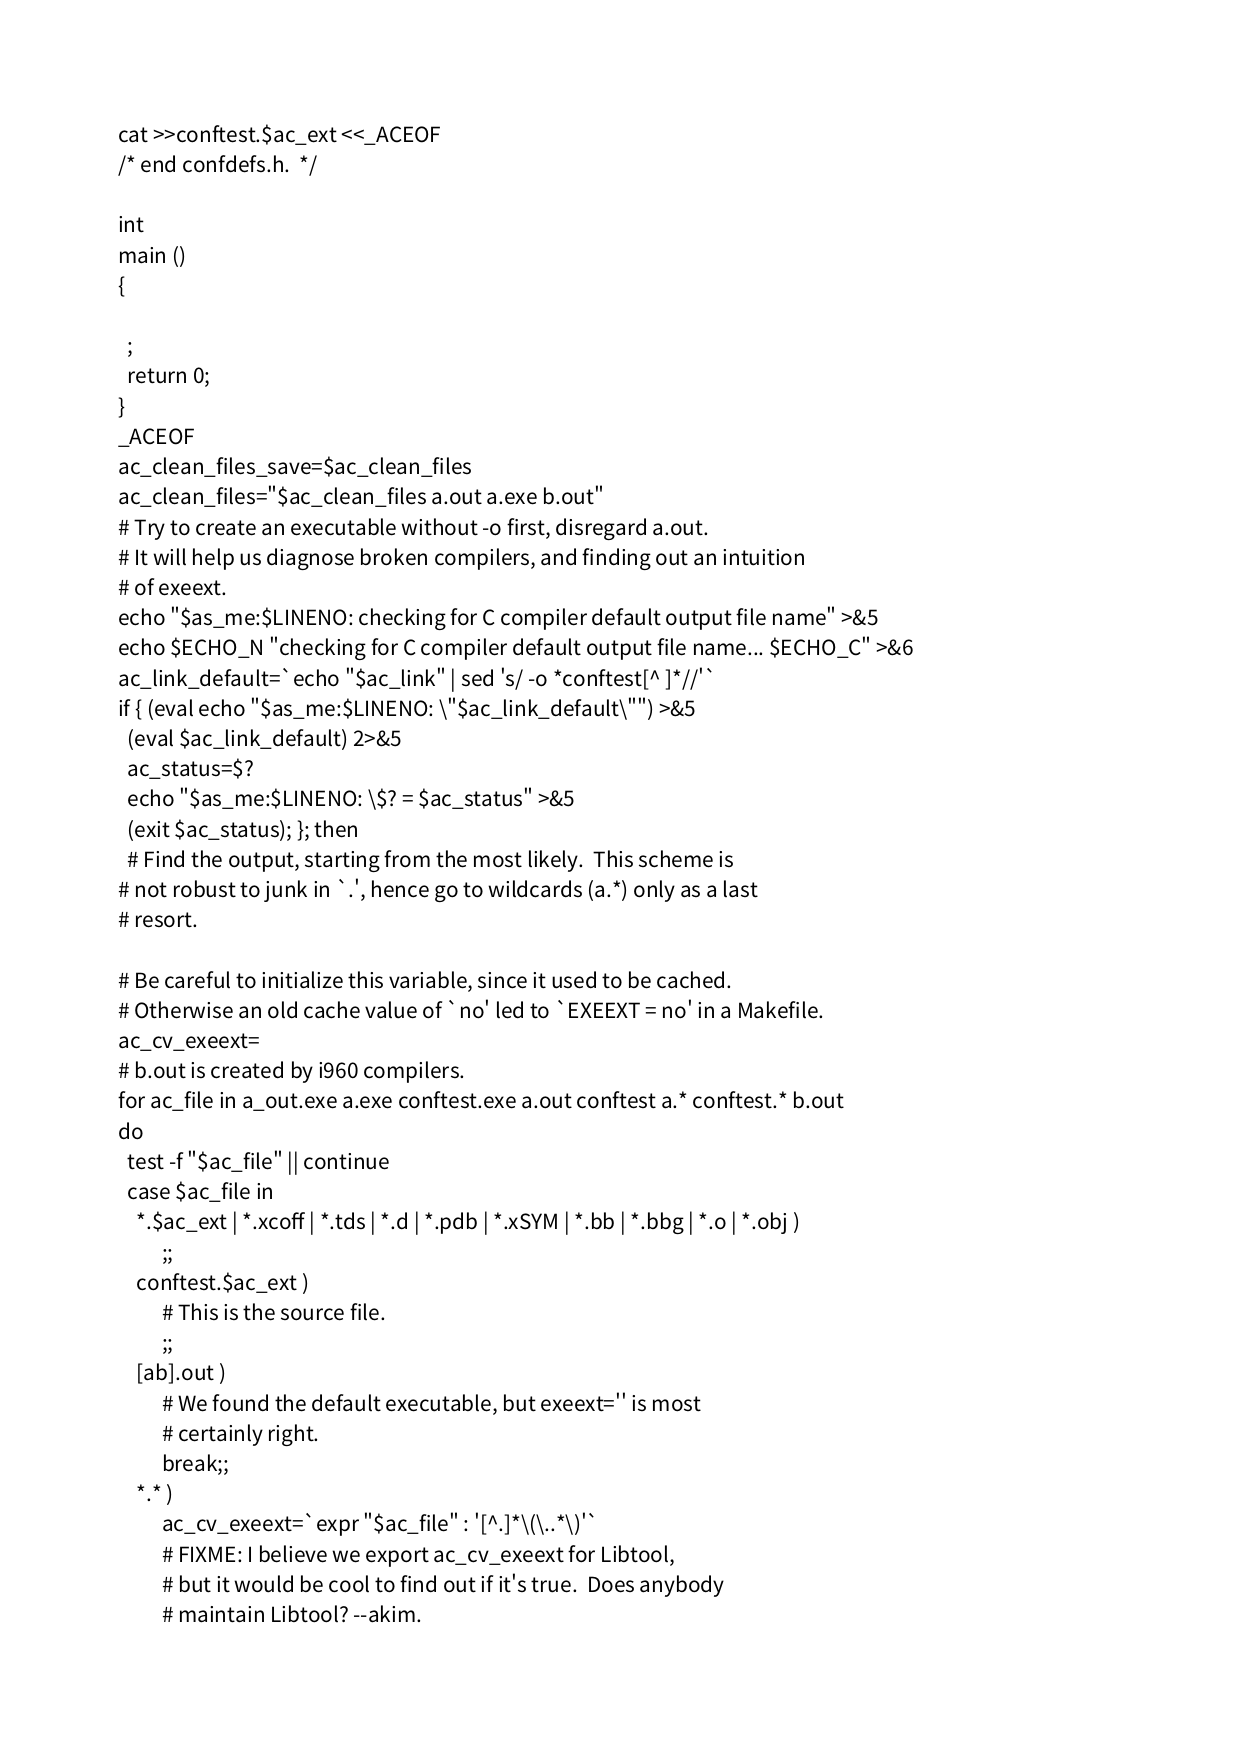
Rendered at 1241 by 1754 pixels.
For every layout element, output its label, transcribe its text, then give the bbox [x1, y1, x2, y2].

text # It will help us diagnose broken compilers, and finding out an intuition [118, 541, 1122, 571]
text # of exeext. [118, 571, 1122, 601]
text main () [118, 239, 1122, 269]
text # resort. [118, 903, 1122, 934]
text /* end confdefs.h. */ [118, 148, 1122, 178]
text case $ac_file in [118, 1175, 1122, 1206]
text (exit $ac_status); }; then [118, 813, 1122, 843]
text ac_cv_exeext= [118, 1024, 1122, 1054]
text _ACEOF [118, 420, 1122, 450]
text echo "$as_me:$LINENO: checking for C compiler default output file name" >&5 [118, 601, 1122, 632]
text ac_clean_files_save=$ac_clean_files [118, 450, 1122, 481]
text ac_link_default=`echo "$ac_link" | sed 's/ -o *conftest[^ ]*//'` [118, 662, 1122, 692]
text echo "$as_me:$LINENO: \$? = $ac_status" >&5 [118, 783, 1122, 813]
text # Find the output, starting from the most likely. This scheme is [118, 843, 1122, 873]
text # Be careful to initialize this variable, since it used to be cached. [118, 964, 1122, 994]
text do [118, 1115, 1122, 1145]
text test -f "$ac_file" || continue [118, 1145, 1122, 1175]
text if { (eval echo "$as_me:$LINENO: \"$ac_link_default\"") >&5 [118, 692, 1122, 722]
text # Try to create an executable without -o first, disregard a.out. [118, 511, 1122, 541]
text # We found the default executable, but exeext='' is most [118, 1387, 1122, 1417]
text for ac_file in a_out.exe a.exe conftest.exe a.out conftest a.* conftest.* b.out [118, 1085, 1122, 1115]
text int [118, 209, 1122, 239]
text return 0; [118, 360, 1122, 390]
text (eval $ac_link_default) 2>&5 [118, 722, 1122, 752]
text { [118, 269, 1122, 299]
text # certainly right. [118, 1417, 1122, 1447]
text ac_status=$? [118, 752, 1122, 783]
text *.* ) [118, 1477, 1122, 1508]
text # b.out is created by i960 compilers. [118, 1054, 1122, 1085]
text ac_clean_files="$ac_clean_files a.out a.exe b.out" [118, 481, 1122, 511]
text break;; [118, 1447, 1122, 1477]
text # not robust to junk in `.', hence go to wildcards (a.*) only as a last [118, 873, 1122, 903]
text *.$ac_ext | *.xcoff | *.tds | *.d | *.pdb | *.xSYM | *.bb | *.bbg | *.o | *.obj ) [118, 1206, 1122, 1236]
text # but it would be cool to find out if it's true. Does anybody [118, 1568, 1122, 1598]
text # maintain Libtool? --akim. [118, 1598, 1122, 1628]
text echo $ECHO_N "checking for C compiler default output file name... $ECHO_C" >&6 [118, 632, 1122, 662]
text ; [118, 329, 1122, 360]
text # Otherwise an old cache value of `no' led to `EXEEXT = no' in a Makefile. [118, 994, 1122, 1024]
text ;; [118, 1326, 1122, 1357]
text } [118, 390, 1122, 420]
text conftest.$ac_ext ) [118, 1266, 1122, 1296]
text # This is the source file. [118, 1296, 1122, 1326]
text [ab].out ) [118, 1357, 1122, 1387]
text ;; [118, 1236, 1122, 1266]
text # FIXME: I believe we export ac_cv_exeext for Libtool, [118, 1538, 1122, 1568]
text cat >>conftest.$ac_ext <<_ACEOF [118, 118, 1122, 148]
text ac_cv_exeext=`expr "$ac_file" : '[^.]*\(\..*\)'` [118, 1508, 1122, 1538]
